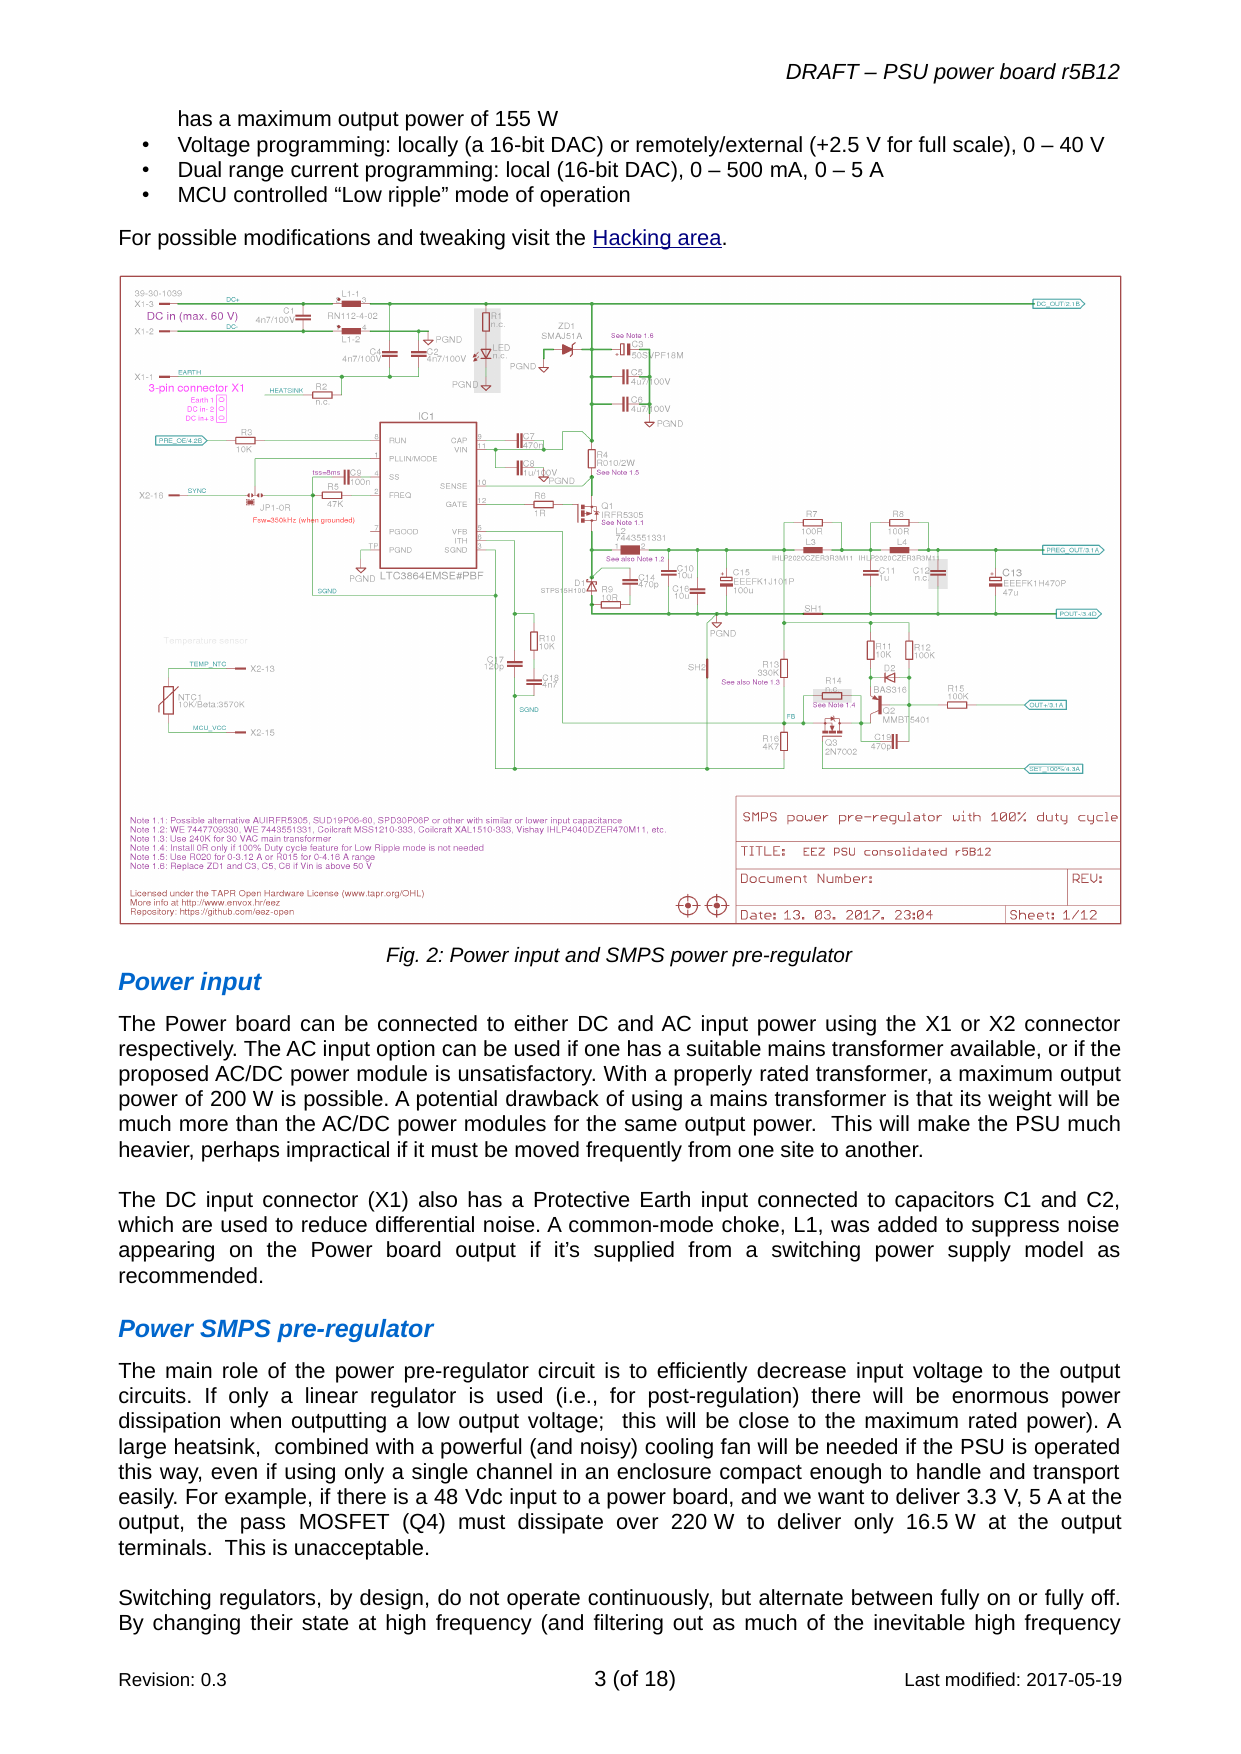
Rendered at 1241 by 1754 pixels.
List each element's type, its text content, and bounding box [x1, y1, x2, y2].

list Voltage programming: locally (a 16-bit DAC) or remotely/external (+2.5 V for full scale), 0 – 40 V [142, 131, 1110, 157]
list has a maximum output power of 155 W [142, 106, 1110, 131]
list MCU controlled “Low ripple” mode of operation [142, 182, 1110, 207]
list Dual range current programming: local (16-bit DAC), 0 – 500 mA, 0 – 5 A [142, 157, 1110, 182]
text The DC input connector (X1) also has a Protective Earth input connected to capacitors C1 and C2, which are used to reduce differential noise. A common-mode choke, L1, was added to suppress noise appearing on the Power board output if it’s supplied from a switching power supply model as recommended. [118, 1187, 1122, 1288]
text The Power board can be connected to either DC and AC input power using the X1 or X2 connector respectively. The AC input option can be used if one has a suitable mains transformer available, or if the proposed AC/DC power module is unsatisfactory. With a properly rated transformer, a maximum output power of 200 W is possible. A potential drawback of using a mains transformer is that its weight will be much more than the AC/DC power modules for the same output power. This will make the PSU much heavier, perhaps impractical if it must be moved frequently from one site to another. [118, 1011, 1122, 1162]
text Switching regulators, by design, do not operate continuously, but alternate between fully on or fully off. By changing their state at high frequency (and filtering out as much of the inevitable high frequency [118, 1585, 1122, 1635]
text For possible modifications and tweaking visit the Hacking area. [118, 225, 1122, 250]
subtitle Power input [118, 967, 1122, 996]
picture [118, 275, 1123, 926]
list Fig. 2: Power input and SMPS power pre-regulator [118, 926, 1122, 967]
text The main role of the power pre-regulator circuit is to efficiently decrease input voltage to the output circuits. If only a linear regulator is used (i.e., for post-regulation) there will be enormous power dissipation when outputting a low output voltage; this will be close to the maximum rated power). A large heatsink, combined with a powerful (and noisy) cooling fan will be needed if the PSU is operated this way, even if using only a single channel in an enclosure compact enough to handle and transport easily. For example, if there is a 48 Vdc input to a power board, and we want to deliver 3.3 V, 5 A at the output, the pass MOSFET (Q4) must dissipate over 220 W to deliver only 16.5 W at the output terminals. This is unacceptable. [118, 1358, 1122, 1559]
subtitle Power SMPS pre-regulator [118, 1314, 1122, 1343]
